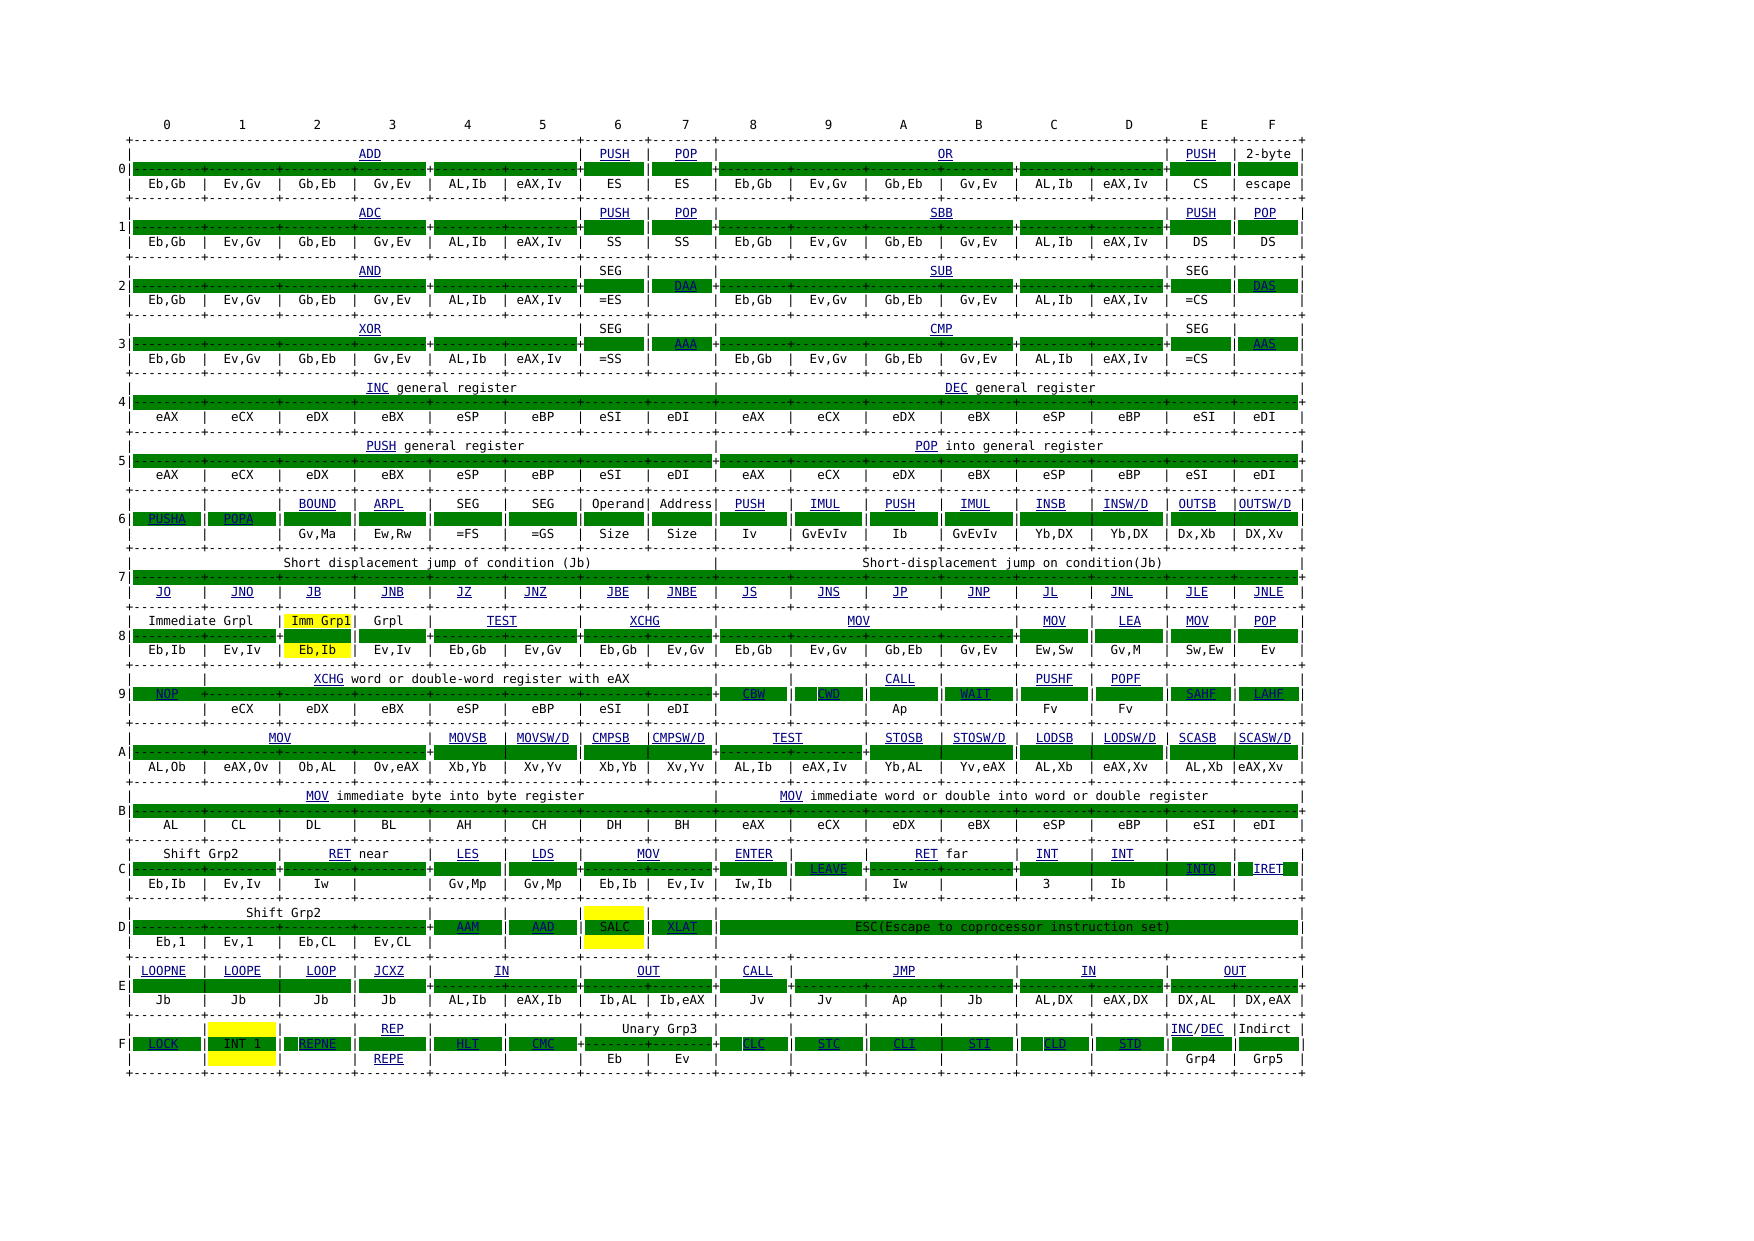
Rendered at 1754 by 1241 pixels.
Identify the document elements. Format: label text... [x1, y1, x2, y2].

text | | eCX | eDX | eBX | eSP | eBP | eSI | eDI | | | Ap | | Fv | Fv | | | [118, 701, 1636, 716]
text | PUSH general register | POP into general register | [118, 439, 1636, 453]
text +-----------------------------------------------------------+--------+--------+-----------------------------------------------------------+--------+--------+ [118, 133, 1636, 147]
text | MOV | MOVSB | MOVSW/D | CMPSB |CMPSW/D | TEST | STOSB | STOSW/D | LODSB | LODSW/D | SCASB |SCASW/D | [118, 731, 1636, 745]
text +---------+---------+---------+---------+---------+---------+--------+--------+---------+---------+---------+---------+---------+---------+--------+--------+ [118, 891, 1636, 906]
text 4|---------+---------+---------+---------+---------+---------+--------+--------+---------+---------+---------+---------+---------+---------+--------+--------+ [118, 395, 1636, 410]
text +---------+---------+---------+---------+---------+---------+--------+--------+---------+---------+---------+---------+---------+---------+--------+--------+ [118, 541, 1636, 556]
text | XOR | SEG | | CMP | SEG | | [118, 322, 1636, 337]
text | Short displacement jump of condition (Jb) | Short-displacement jump on condition(Jb) | [118, 556, 1636, 570]
text +---------+---------+---------+---------+---------+---------+--------+--------+---------+---------+---------+---------+---------+---------+--------+--------+ [118, 424, 1636, 439]
text | Eb,1 | Ev,1 | Eb,CL | Ev,CL | | | | | | [118, 935, 1636, 949]
text B|---------+---------+---------+---------+---------+---------+--------+--------+---------+---------+---------+---------+---------+---------+--------+--------+ [118, 803, 1636, 818]
text | eAX | eCX | eDX | eBX | eSP | eBP | eSI | eDI | eAX | eCX | eDX | eBX | eSP | eBP | eSI | eDI | [118, 468, 1636, 483]
text | JO | JNO | JB | JNB | JZ | JNZ | JBE | JNBE | JS | JNS | JP | JNP | JL | JNL | JLE | JNLE | [118, 585, 1636, 599]
text | | | | REPE | | | Eb | Ev | | | | | | | Grp4 | Grp5 | [118, 1051, 1636, 1066]
text | AL,Ob | eAX,Ov | Ob,AL | Ov,eAX | Xb,Yb | Xv,Yv | Xb,Yb | Xv,Yv | AL,Ib | eAX,Iv | Yb,AL | Yv,eAX | AL,Xb | eAX,Xv | AL,Xb |eAX,Xv | [118, 760, 1636, 774]
text +---------+---------+---------+---------+---------+---------+--------+--------+---------+---------+---------+---------+---------+---------+--------+--------+ [118, 483, 1636, 497]
text D|---------+---------+---------+---------+ AAM | AAD | SALC | XLAT | ESC(Escape to coprocessor instruction set) | [118, 920, 1636, 935]
text | INC general register | DEC general register | [118, 381, 1636, 395]
text 0 1 2 3 4 5 6 7 8 9 A B C D E F [118, 118, 1636, 133]
text | Shift Grp2 | | | | | | [118, 906, 1636, 920]
text | LOOPNE | LOOPE | LOOP | JCXZ | IN | OUT | CALL | JMP | IN | OUT | [118, 964, 1636, 978]
text 7|---------+---------+---------+---------+---------+---------+--------+--------+---------+---------+---------+---------+---------+---------+--------+--------+ [118, 570, 1636, 585]
text 6| PUSHA | POPA | | | | | | | | | | | | | | | [118, 512, 1636, 526]
text | ADD | PUSH | POP | OR | PUSH | 2-byte | [118, 147, 1636, 162]
text 5|---------+---------+---------+---------+---------+---------+--------+--------+---------+---------+---------+---------+---------+---------+--------+--------+ [118, 453, 1636, 468]
text | ADC | PUSH | POP | SBB | PUSH | POP | [118, 206, 1636, 220]
text +---------+---------+---------+---------+---------+---------+--------+--------+---------+---------+---------+---------+---------+---------+--------+--------+ [118, 658, 1636, 672]
text | | | | REP | | | Unary Grp3 | | | | | | |INC/DEC |Indirct | [118, 1022, 1636, 1037]
text A|---------+---------+---------+---------+ | | | +---------+---------+ | | | | | | [118, 745, 1636, 760]
text 0|---------+---------+---------+---------+---------+---------+ | +---------+---------+---------+---------+---------+---------+ | | [118, 162, 1636, 176]
text +---------+---------+---------+---------+---------+---------+--------+--------+---------+---------+---------+---------+---------+---------+--------+--------+ [118, 249, 1636, 264]
text | | | BOUND | ARPL | SEG | SEG | Operand| Address| PUSH | IMUL | PUSH | IMUL | INSB | INSW/D | OUTSB |OUTSW/D | [118, 497, 1636, 512]
text | Jb | Jb | Jb | Jb | AL,Ib | eAX,Ib | Ib,AL | Ib,eAX | Jv | Jv | Ap | Jb | AL,DX | eAX,DX | DX,AL | DX,eAX | [118, 993, 1636, 1008]
text | Eb,Gb | Ev,Gv | Gb,Eb | Gv,Ev | AL,Ib | eAX,Iv | SS | SS | Eb,Gb | Ev,Gv | Gb,Eb | Gv,Ev | AL,Ib | eAX,Iv | DS | DS | [118, 235, 1636, 249]
text +---------+---------+---------+---------+---------+---------+--------+--------+---------+---------+---------+---------+---------+---------+--------+--------+ [118, 716, 1636, 731]
text | AND | SEG | | SUB | SEG | | [118, 264, 1636, 278]
text +---------+---------+---------+---------+---------+---------+--------+--------+---------+---------+---------+---------+---------+---------+--------+--------+ [118, 833, 1636, 847]
text +---------+---------+---------+---------+---------+---------+--------+--------+---------+---------+---------+---------+---------+---------+--------+--------+ [118, 599, 1636, 614]
text 3|---------+---------+---------+---------+---------+---------+ | AAA +---------+---------+---------+---------+---------+---------+ | AAS | [118, 337, 1636, 351]
text | eAX | eCX | eDX | eBX | eSP | eBP | eSI | eDI | eAX | eCX | eDX | eBX | eSP | eBP | eSI | eDI | [118, 410, 1636, 424]
text +---------+---------+---------+---------+---------+---------+--------+--------+---------+---------+---------+---------+---------+---------+--------+--------+ [118, 1008, 1636, 1022]
text +---------+---------+---------+---------+---------+---------+--------+--------+---------+---------+---------+---------+---------+---------+--------+--------+ [118, 1066, 1636, 1081]
text F| LOCK | INT 1 | REPNE | | HLT | CMC +--------+--------+ CLC | STC | CLI | STI | CLD | STD | | | [118, 1037, 1636, 1051]
text | MOV immediate byte into byte register | MOV immediate word or double into word or double register | [118, 789, 1636, 803]
text 8|---------+---------+ | +---------+---------+--------+--------+---------+---------+---------+---------+ | | | | [118, 628, 1636, 643]
text 9| NOP +---------+---------+---------+---------+---------+--------+--------+ CBW | CWD | | WAIT | | | SAHF | LAHF | [118, 687, 1636, 701]
text E| | | | +---------+---------+--------+--------+ +---------+---------+---------+---------+---------+--------+--------+ [118, 978, 1636, 993]
text | | | Gv,Ma | Ew,Rw | =FS | =GS | Size | Size | Iv | GvEvIv | Ib | GvEvIv | Yb,DX | Yb,DX | Dx,Xb | DX,Xv | [118, 526, 1636, 541]
text | Shift Grp2 | RET near | LES | LDS | MOV | ENTER | | RET far | INT | INT | | | [118, 847, 1636, 862]
text | Eb,Gb | Ev,Gv | Gb,Eb | Gv,Ev | AL,Ib | eAX,Iv | =ES | | Eb,Gb | Ev,Gv | Gb,Eb | Gv,Ev | AL,Ib | eAX,Iv | =CS | | [118, 293, 1636, 308]
text +---------+---------+---------+---------+---------+---------+--------+--------+---------+---------+---------+---------+---------+---------+--------+--------+ [118, 191, 1636, 206]
text | | XCHG word or double-word register with eAX | | | CALL | | PUSHF | POPF | | | [118, 672, 1636, 687]
text +---------+---------+---------+---------+---------+---------+--------+--------+---------+---------+---------+---------+---------+---------+--------+--------+ [118, 774, 1636, 789]
text | Eb,Gb | Ev,Gv | Gb,Eb | Gv,Ev | AL,Ib | eAX,Iv | =SS | | Eb,Gb | Ev,Gv | Gb,Eb | Gv,Ev | AL,Ib | eAX,Iv | =CS | | [118, 351, 1636, 366]
text | Eb,Ib | Ev,Iv | Eb,Ib | Ev,Iv | Eb,Gb | Ev,Gv | Eb,Gb | Ev,Gv | Eb,Gb | Ev,Gv | Gb,Eb | Gv,Ev | Ew,Sw | Gv,M | Sw,Ew | Ev | [118, 643, 1636, 658]
text +---------+---------+---------+---------+---------+---------+--------+--------+---------+---------+---------+---------+---------+---------+--------+--------+ [118, 308, 1636, 322]
text | Eb,Gb | Ev,Gv | Gb,Eb | Gv,Ev | AL,Ib | eAX,Iv | ES | ES | Eb,Gb | Ev,Gv | Gb,Eb | Gv,Ev | AL,Ib | eAX,Iv | CS | escape | [118, 176, 1636, 191]
text | AL | CL | DL | BL | AH | CH | DH | BH | eAX | eCX | eDX | eBX | eSP | eBP | eSI | eDI | [118, 818, 1636, 833]
text +---------+---------+---------+---------+---------+---------+--------+--------+---------+-----------------------------+-------------------+-----------------+ [118, 949, 1636, 964]
text | Immediate Grpl | Imm Grp1| Grpl | TEST | XCHG | MOV | MOV | LEA | MOV | POP | [118, 614, 1636, 628]
text C|---------+---------+---------+---------+ | +--------+--------+ | LEAVE +---------+---------+ | | INTO | IRET | [118, 862, 1636, 876]
text 2|---------+---------+---------+---------+---------+---------+ | DAA +---------+---------+---------+---------+---------+---------+ | DAS | [118, 278, 1636, 293]
text | Eb,Ib | Ev,Iv | Iw | | Gv,Mp | Gv,Mp | Eb,Ib | Ev,Iv | Iw,Ib | | Iw | | 3 | Ib | | | [118, 876, 1636, 891]
text 1|---------+---------+---------+---------+---------+---------+ | +---------+---------+---------+---------+---------+---------+ | | [118, 220, 1636, 235]
text +---------+---------+---------+---------+---------+---------+--------+--------+---------+---------+---------+---------+---------+---------+--------+--------+ [118, 366, 1636, 381]
